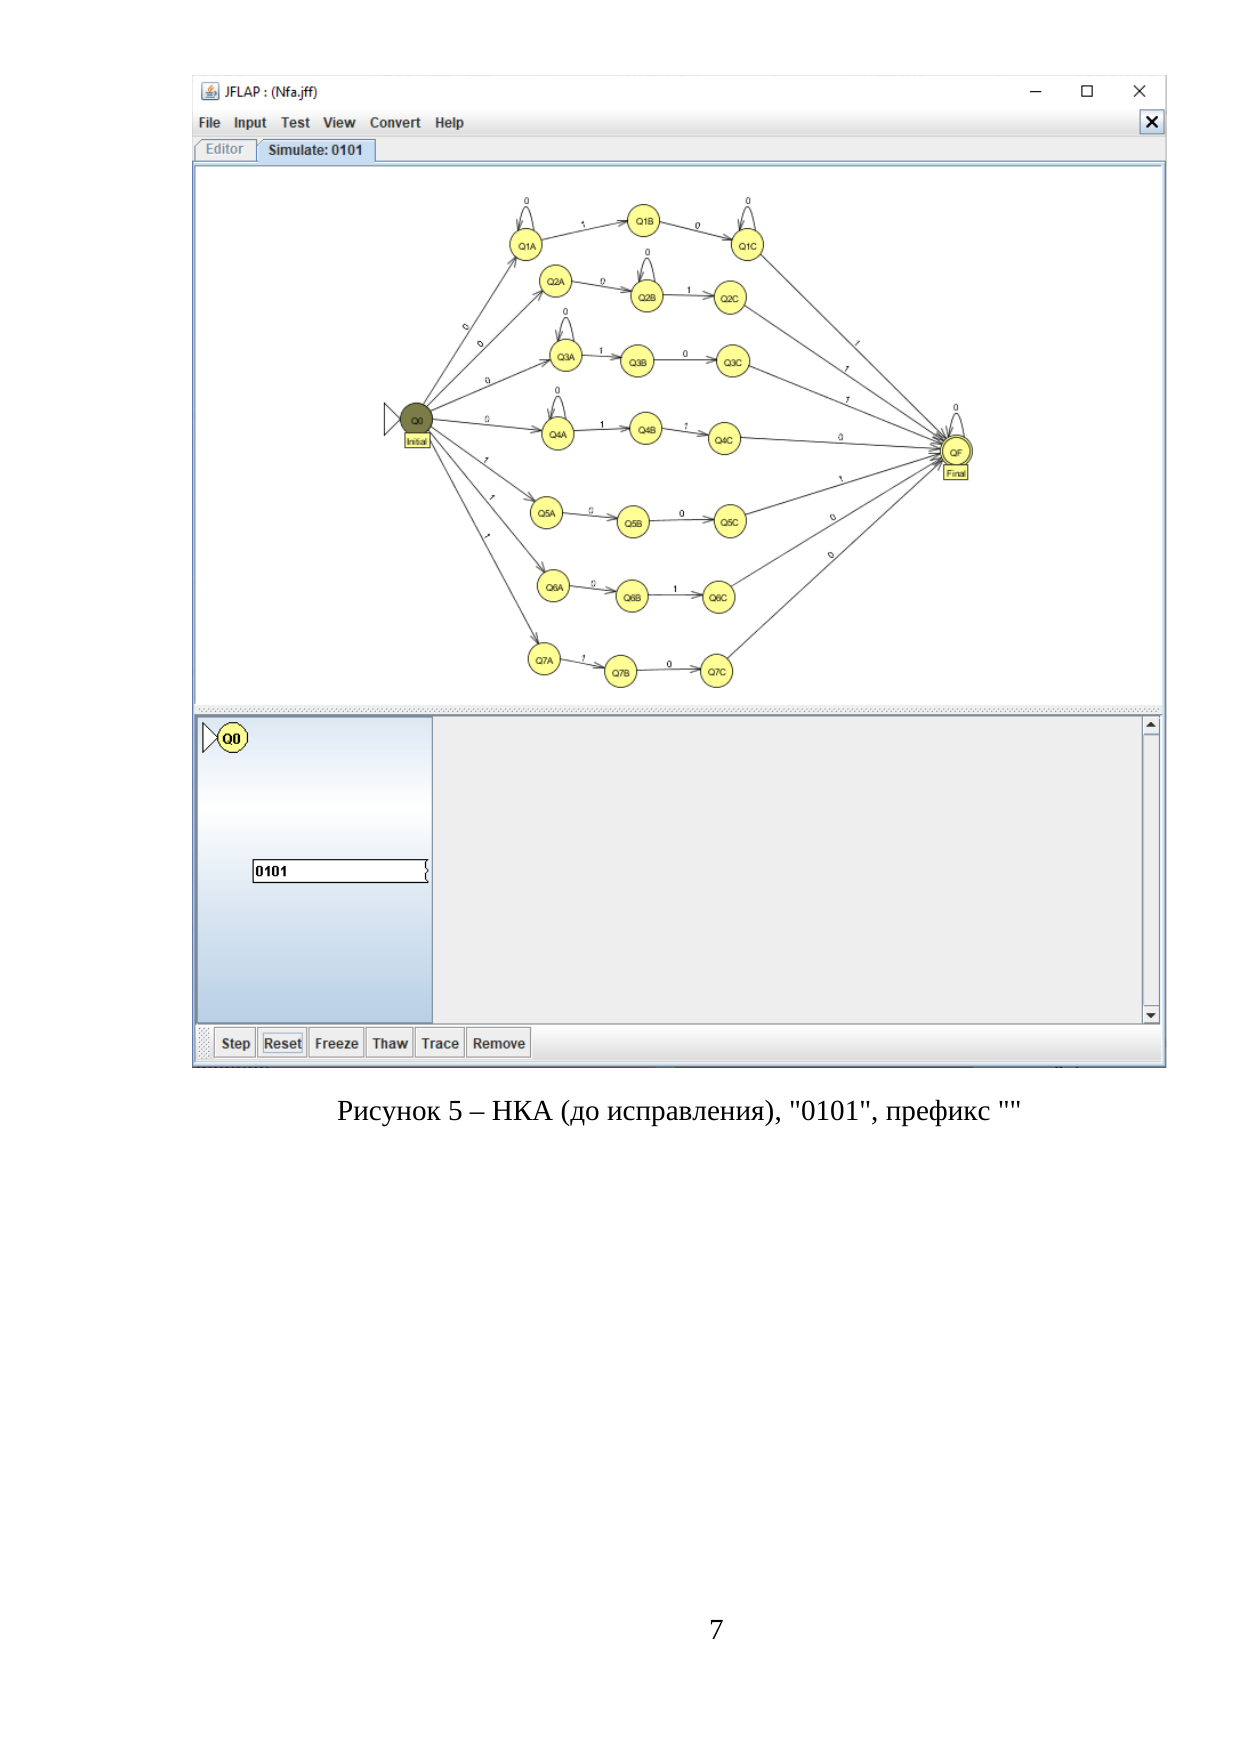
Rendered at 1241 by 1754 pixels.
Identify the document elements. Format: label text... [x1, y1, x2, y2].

picture [192, 75, 1167, 1068]
text Рисунок 5 – НКА (до исправления), "0101", префикс "" [177, 1093, 1181, 1127]
